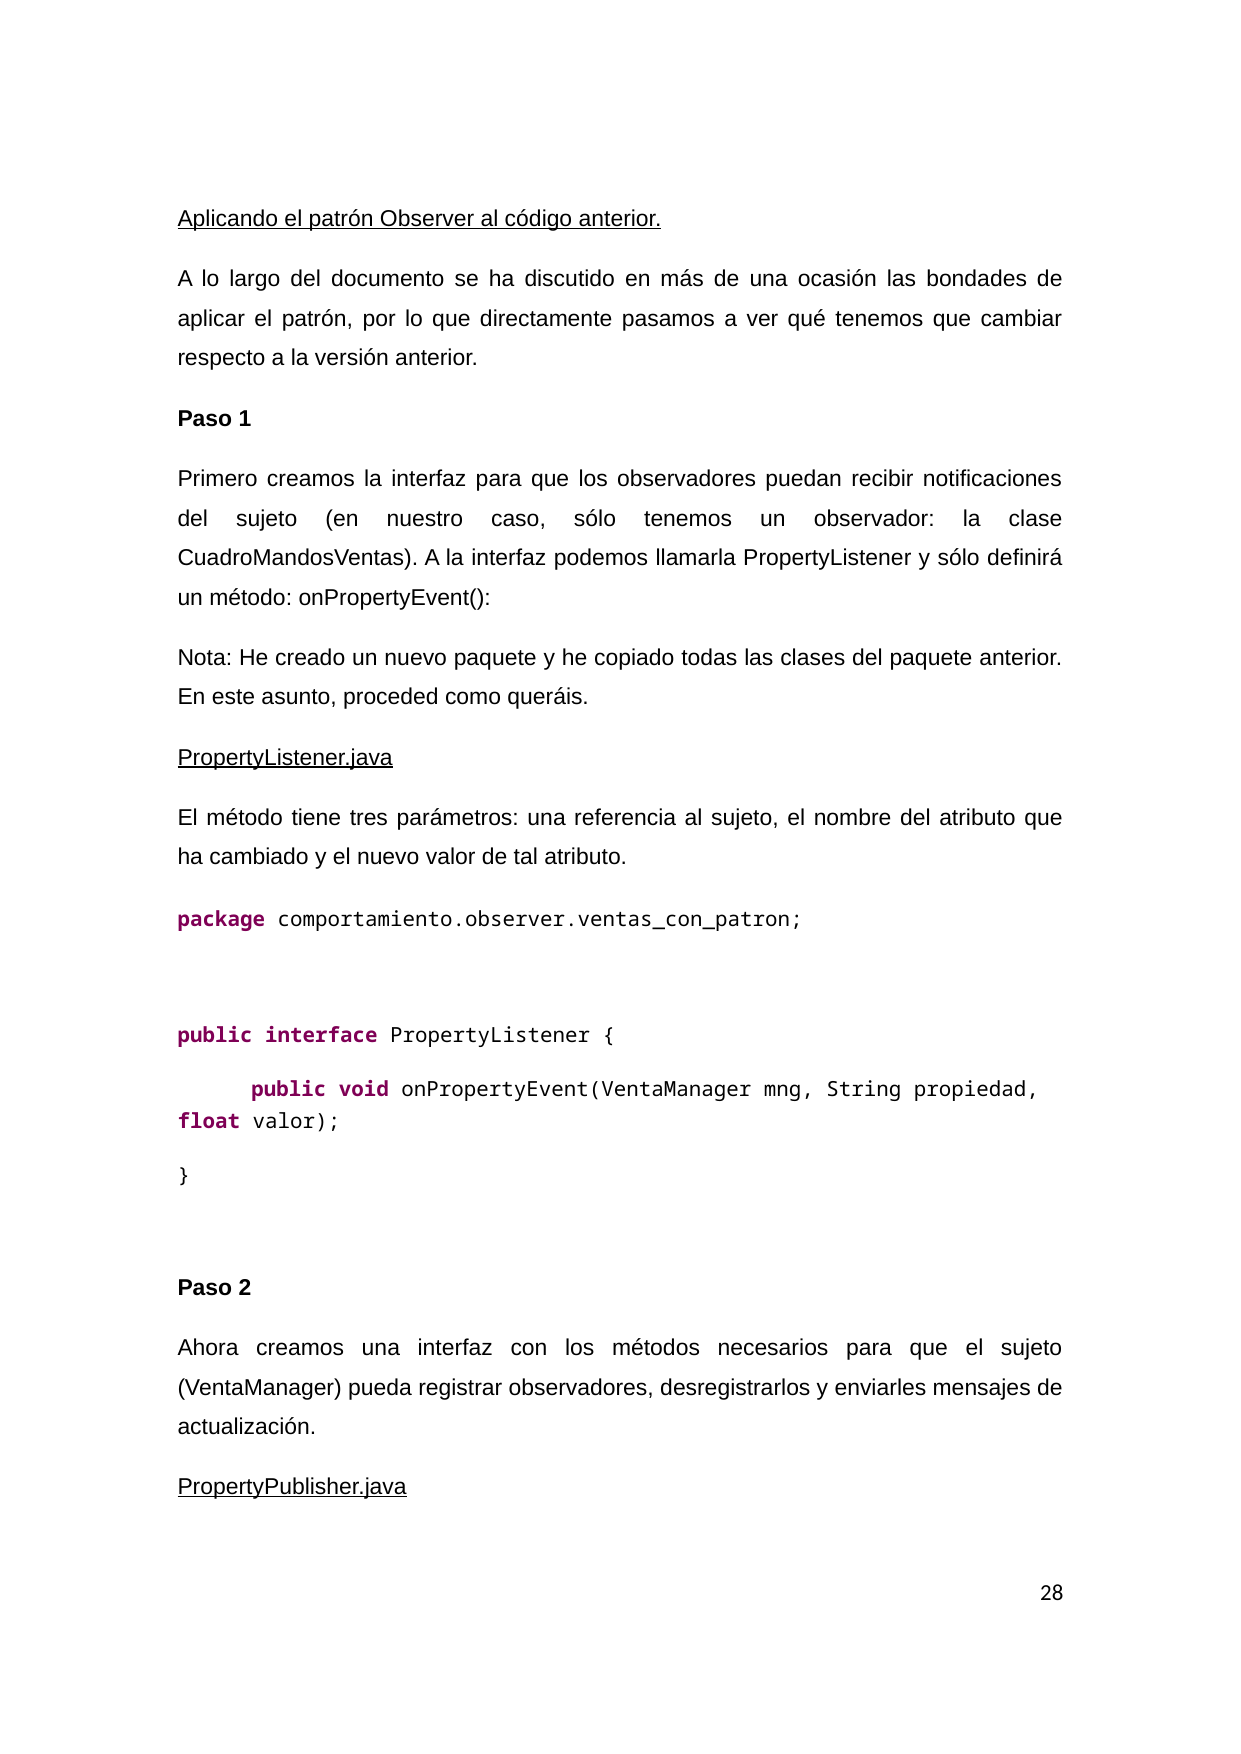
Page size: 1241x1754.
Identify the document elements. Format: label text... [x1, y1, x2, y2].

text PropertyListener.java [177, 743, 1063, 770]
text El método tiene tres parámetros: una referencia al sujeto, el nombre del atributo que ha cambiado y el nuevo valor de tal atributo. [177, 804, 1063, 870]
text public interface PropertyListener { [177, 1021, 1063, 1049]
text PropertyPublisher.java [177, 1473, 1063, 1500]
text public void onPropertyEvent(VentaManager mng, String propiedad, float valor); [177, 1074, 1063, 1135]
text Aplicando el patrón Observer al código anterior. [177, 205, 1063, 231]
text A lo largo del documento se ha discutido en más de una ocasión las bondades de aplicar el patrón, por lo que directamente pasamos a ver qué tenemos que cambiar respecto a la versión anterior. [177, 265, 1063, 371]
text package comportamiento.observer.ventas_con_patron; [177, 904, 1063, 932]
text } [177, 1160, 1063, 1188]
text Paso 2 [177, 1274, 1063, 1300]
text Nota: He creado un nuevo paquete y he copiado todas las clases del paquete anterior. En este asunto, proceded como queráis. [177, 644, 1063, 709]
text Primero creamos la interfaz para que los observadores puedan recibir notificaciones del sujeto (en nuestro caso, sólo tenemos un observador: la clase CuadroMandosVentas). A la interfaz podemos llamarla PropertyListener y sólo definirá un método: onPropertyEvent(): [177, 465, 1063, 610]
text Paso 1 [177, 405, 1063, 431]
text Ahora creamos una interfaz con los métodos necesarios para que el sujeto (VentaManager) pueda registrar observadores, desregistrarlos y enviarles mensajes de actualización. [177, 1334, 1063, 1439]
